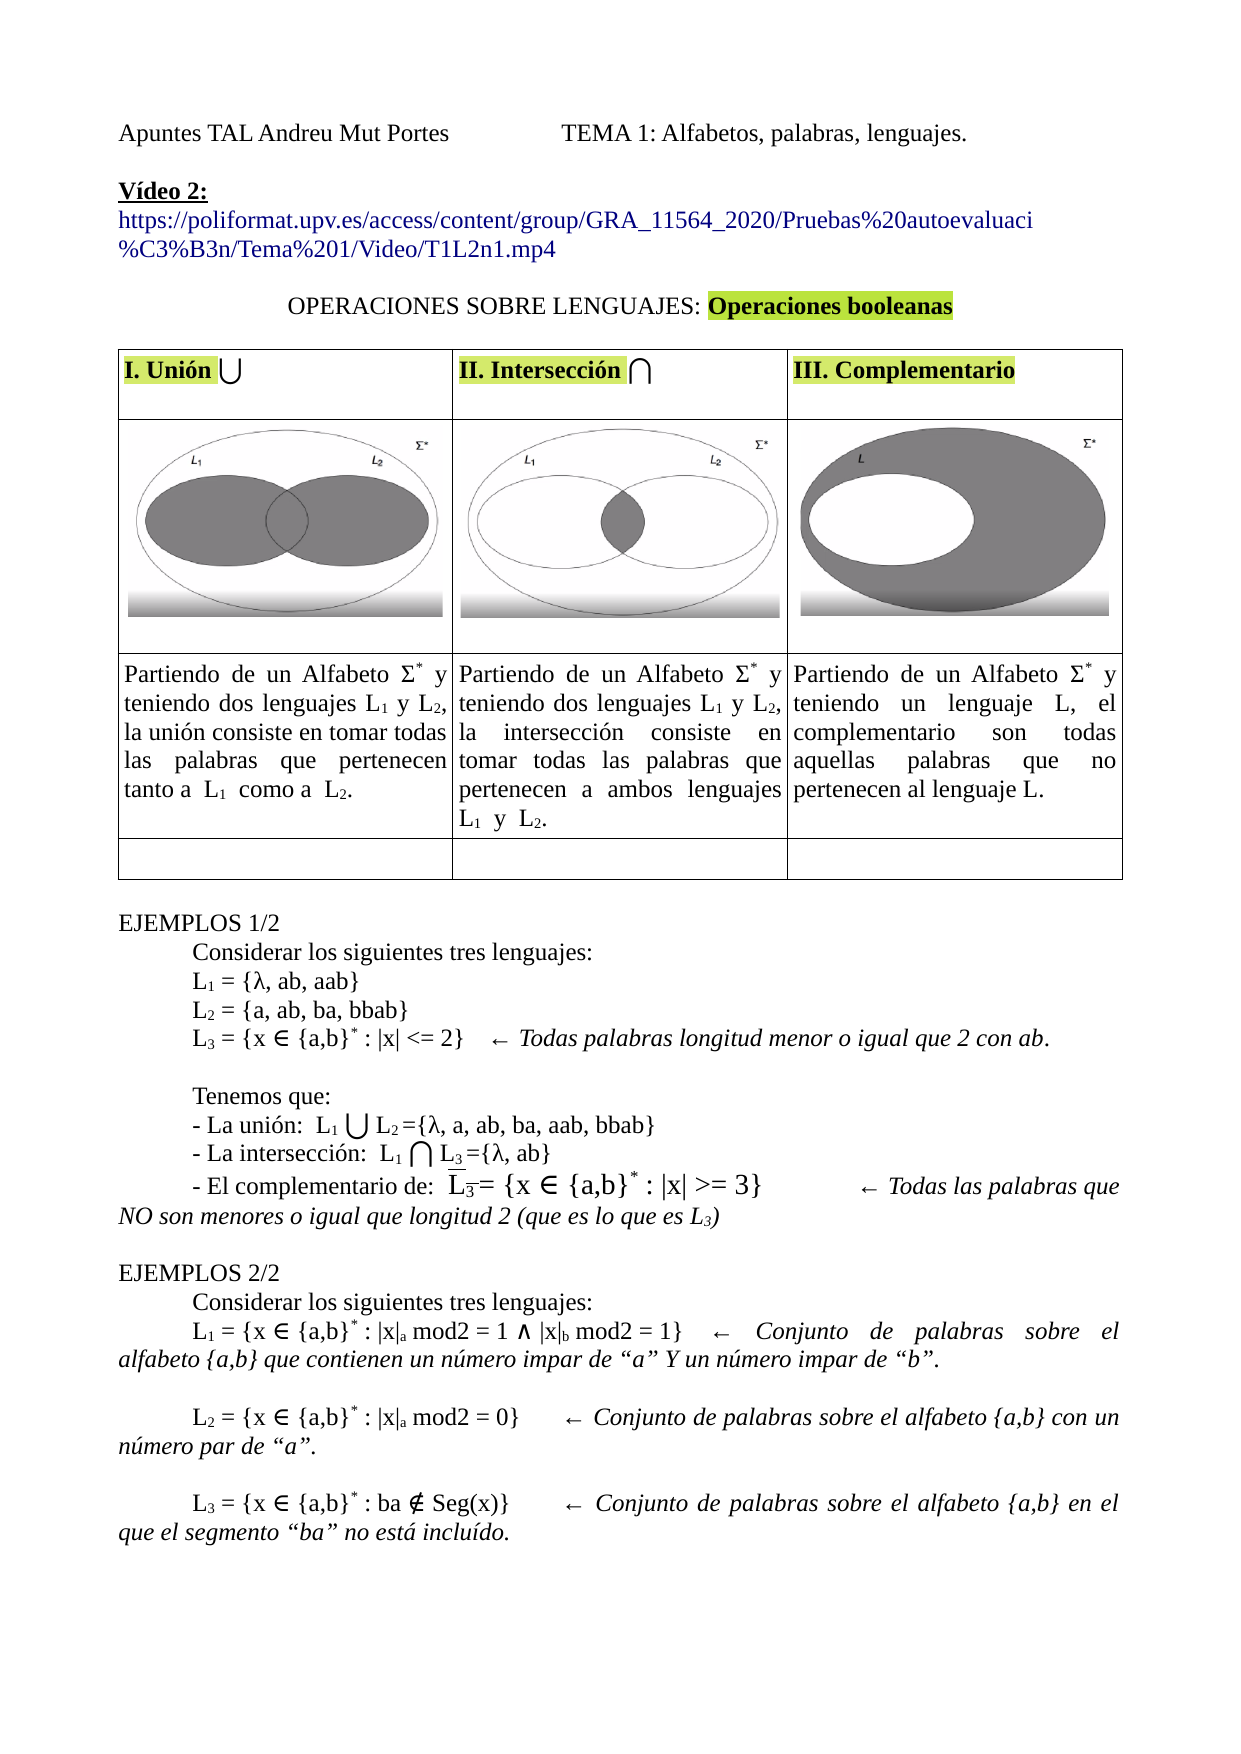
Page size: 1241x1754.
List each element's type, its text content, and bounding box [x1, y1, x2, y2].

table_cell [453, 839, 787, 879]
picture [128, 425, 443, 617]
table_cell Partiendo de un Alfabeto Σ* y teniendo dos lenguajes L1 y L2, la intersección consiste en tomar todas las palabras que pertenecen a ambos lenguajes L1 y L2. [453, 654, 787, 837]
text Tenemos que: [118, 1081, 1122, 1110]
table_header III. Complementario [788, 350, 1122, 419]
text EJEMPLOS 1/2 [118, 908, 1122, 937]
table_cell Partiendo de un Alfabeto Σ* y teniendo un lenguaje L, el complementario son todas aquellas palabras que no pertenecen al lenguaje L. [788, 654, 1122, 837]
table_header I. Unión ⋃ [119, 350, 452, 419]
text Considerar los siguientes tres lenguajes: [118, 1287, 1122, 1316]
table_cell [788, 420, 1122, 652]
picture [460, 425, 780, 618]
table_cell [788, 839, 1122, 879]
text - El complementario de: L3 = {x ∈ {a,b}* : |x| >= 3} ← Todas las palabras que NO son menores o igual que longitud 2 (que es lo que es L3) [118, 1167, 1122, 1229]
text OPERACIONES SOBRE LENGUAJES: Operaciones booleanas [118, 291, 1122, 320]
text L3 = {x ∈ {a,b}* : |x| <= 2} ← Todas palabras longitud menor o igual que 2 con ab. [118, 1023, 1122, 1052]
text L1 = {λ, ab, aab} [118, 966, 1122, 995]
text EJEMPLOS 2/2 [118, 1258, 1122, 1287]
table_cell [119, 839, 452, 879]
text Vídeo 2: [118, 176, 1122, 205]
table_header II. Intersección ⋂ [453, 350, 787, 419]
table_cell Partiendo de un Alfabeto Σ* y teniendo dos lenguajes L1 y L2, la unión consiste en tomar todas las palabras que pertenecen tanto a L1 como a L2. [119, 654, 452, 837]
text Considerar los siguientes tres lenguajes: [118, 937, 1122, 966]
text L3 = {x ∈ {a,b}* : ba ∉ Seg(x)} ← Conjunto de palabras sobre el alfabeto {a,b} en el que el segmento “ba” no está incluído. [118, 1488, 1122, 1546]
table_cell [453, 420, 787, 652]
text - La unión: L1 ⋃ L2 ={λ, a, ab, ba, aab, bbab} [118, 1110, 1122, 1138]
table_cell [119, 420, 452, 652]
text - La intersección: L1 ⋂ L3 ={λ, ab} [118, 1138, 1122, 1167]
text https://poliformat.upv.es/access/content/group/GRA_11564_2020/Pruebas%20autoevaluaci%C3%B3n/Tema%201/Video/T1L2n1.mp4 [118, 205, 1122, 263]
text L2 = {x ∈ {a,b}* : |x|a mod2 = 0} ← Conjunto de palabras sobre el alfabeto {a,b} con un número par de “a”. [118, 1402, 1122, 1459]
picture [800, 425, 1109, 616]
text L2 = {a, ab, ba, bbab} [118, 995, 1122, 1023]
text L1 = {x ∈ {a,b}* : |x|a mod2 = 1 ∧ |x|b mod2 = 1} ← Conjunto de palabras sobre el alfabeto {a,b} que contienen un número impar de “a” Y un número impar de “b”. [118, 1316, 1122, 1373]
